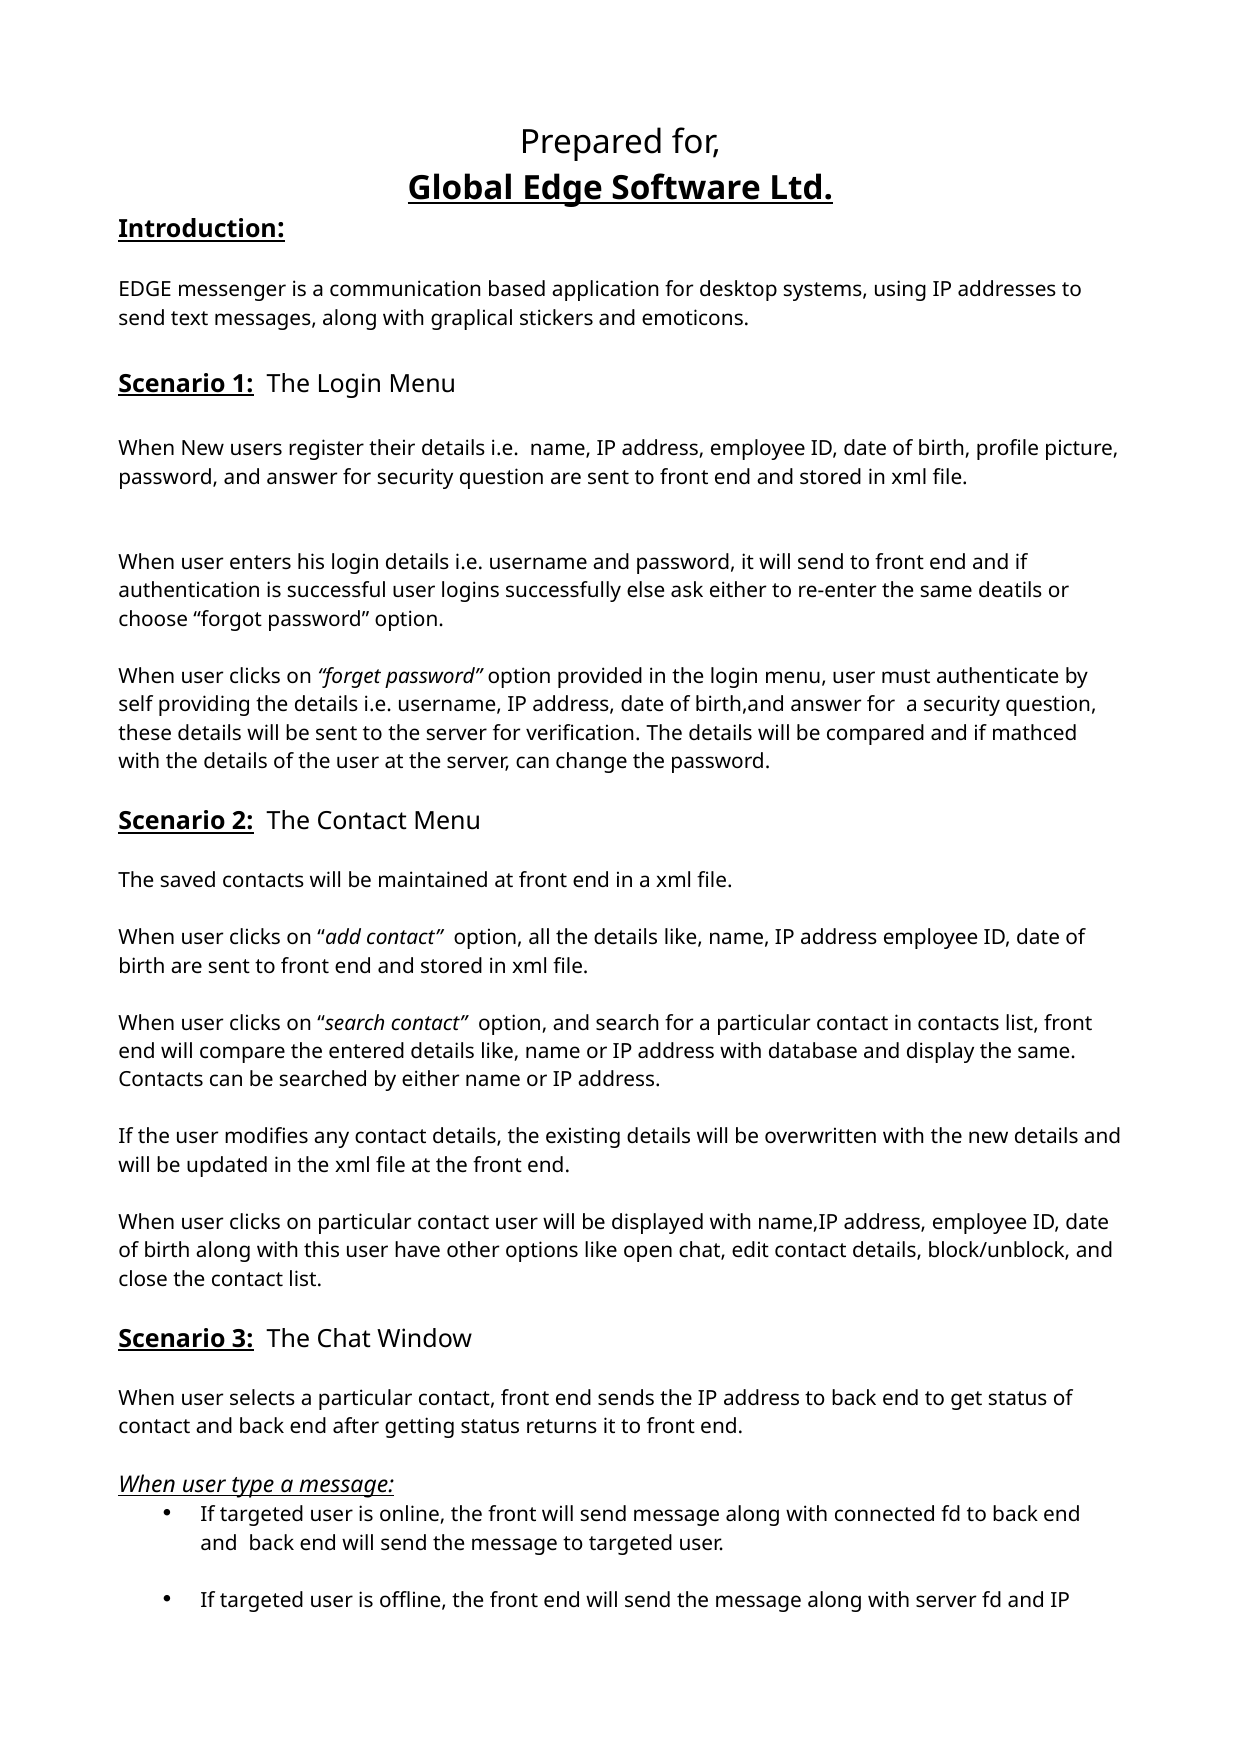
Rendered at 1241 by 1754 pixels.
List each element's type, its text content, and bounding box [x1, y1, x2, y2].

text Scenario 2: The Contact Menu [118, 803, 1122, 837]
text Scenario 3: The Chat Window [118, 1321, 1122, 1354]
text When user type a message: [118, 1468, 1122, 1499]
text When user clicks on “forget password” option provided in the login menu, user must authenticate by self providing the details i.e. username, IP address, date of birth,and answer for a security question, these details will be sent to the server for verification. The details will be compared and if mathced with the details of the user at the server, can change the password. [118, 661, 1122, 774]
text EDGE messenger is a communication based application for desktop systems, using IP addresses to send text messages, along with graplical stickers and emoticons. [118, 274, 1122, 331]
text Introduction: [118, 209, 1122, 246]
text When user clicks on “search contact” option, and search for a particular contact in contacts list, front end will compare the entered details like, name or IP address with database and display the same. Contacts can be searched by either name or IP address. [118, 1008, 1122, 1093]
list If targeted user is online, the front will send message along with connected fd to back end and back end will send the message to targeted user. [163, 1499, 1122, 1556]
text The saved contacts will be maintained at front end in a xml file. [118, 866, 1122, 894]
text When user clicks on particular contact user will be displayed with name,IP address, employee ID, date of birth along with this user have other options like open chat, edit contact details, block/unblock, and close the contact list. [118, 1207, 1122, 1292]
list If targeted user is offline, the front end will send the message along with server fd and IP [163, 1585, 1122, 1613]
text When user selects a particular contact, front end sends the IP address to back end to get status of contact and back end after getting status returns it to front end. [118, 1383, 1122, 1440]
text When user enters his login details i.e. username and password, it will send to front end and if authentication is successful user logins successfully else ask either to re-enter the same deatils or choose “forgot password” option. [118, 547, 1122, 632]
text If the user modifies any contact details, the existing details will be overwritten with the new details and will be updated in the xml file at the front end. [118, 1121, 1122, 1178]
text Prepared for, [118, 118, 1122, 163]
text Scenario 1: The Login Menu [118, 365, 1122, 399]
text Global Edge Software Ltd. [118, 163, 1122, 209]
text When New users register their details i.e. name, IP address, employee ID, date of birth, profile picture, password, and answer for security question are sent to front end and stored in xml file. [118, 433, 1122, 490]
text When user clicks on “add contact” option, all the details like, name, IP address employee ID, date of birth are sent to front end and stored in xml file. [118, 922, 1122, 979]
